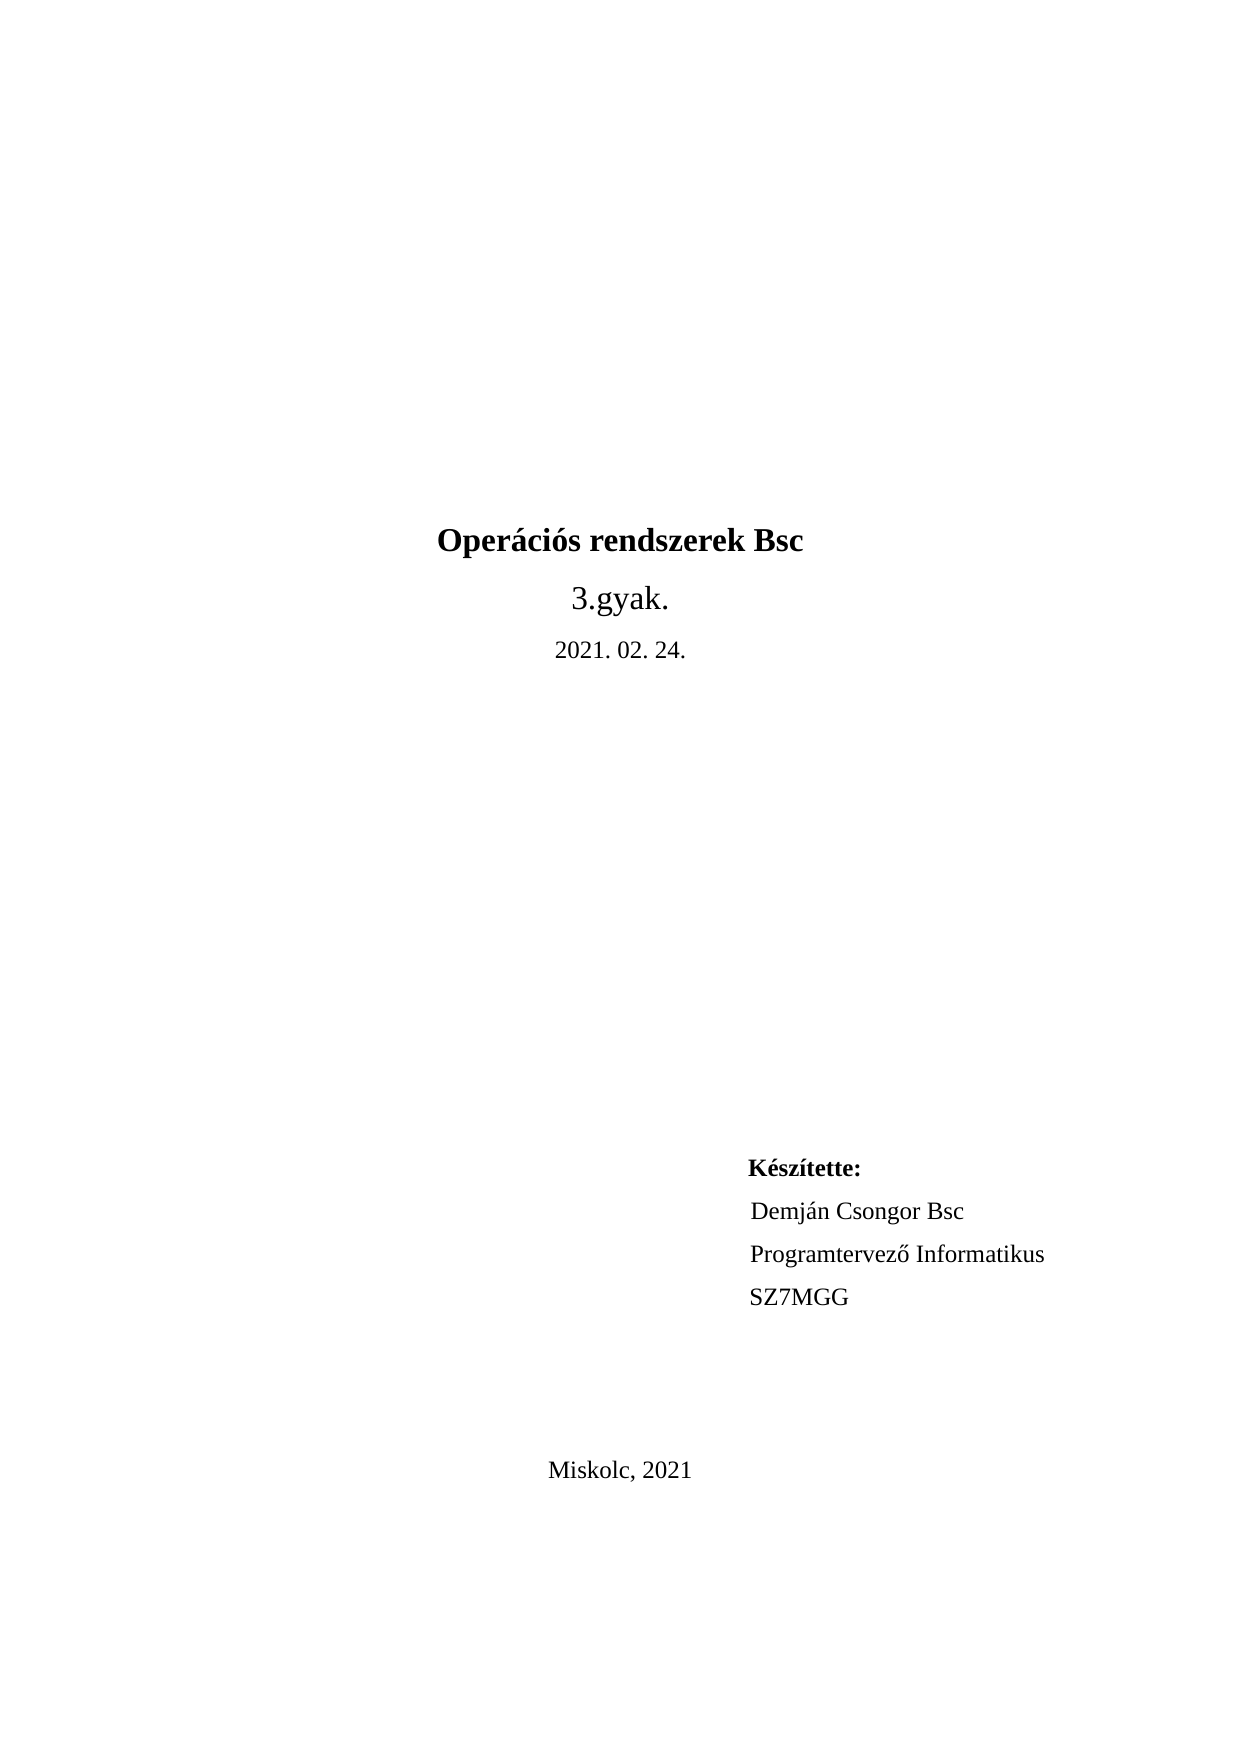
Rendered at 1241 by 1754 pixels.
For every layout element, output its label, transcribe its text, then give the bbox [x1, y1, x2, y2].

text 3.gyak. [118, 578, 1122, 616]
text Készítette: [118, 1153, 1122, 1182]
text SZ7MGG [118, 1282, 1122, 1311]
text Programtervező Informatikus [118, 1239, 1122, 1268]
text Demján Csongor Bsc [118, 1196, 1122, 1225]
text Operációs rendszerek Bsc [118, 521, 1122, 559]
text Miskolc, 2021 [118, 1455, 1122, 1484]
text 2021. 02. 24. [118, 636, 1122, 664]
